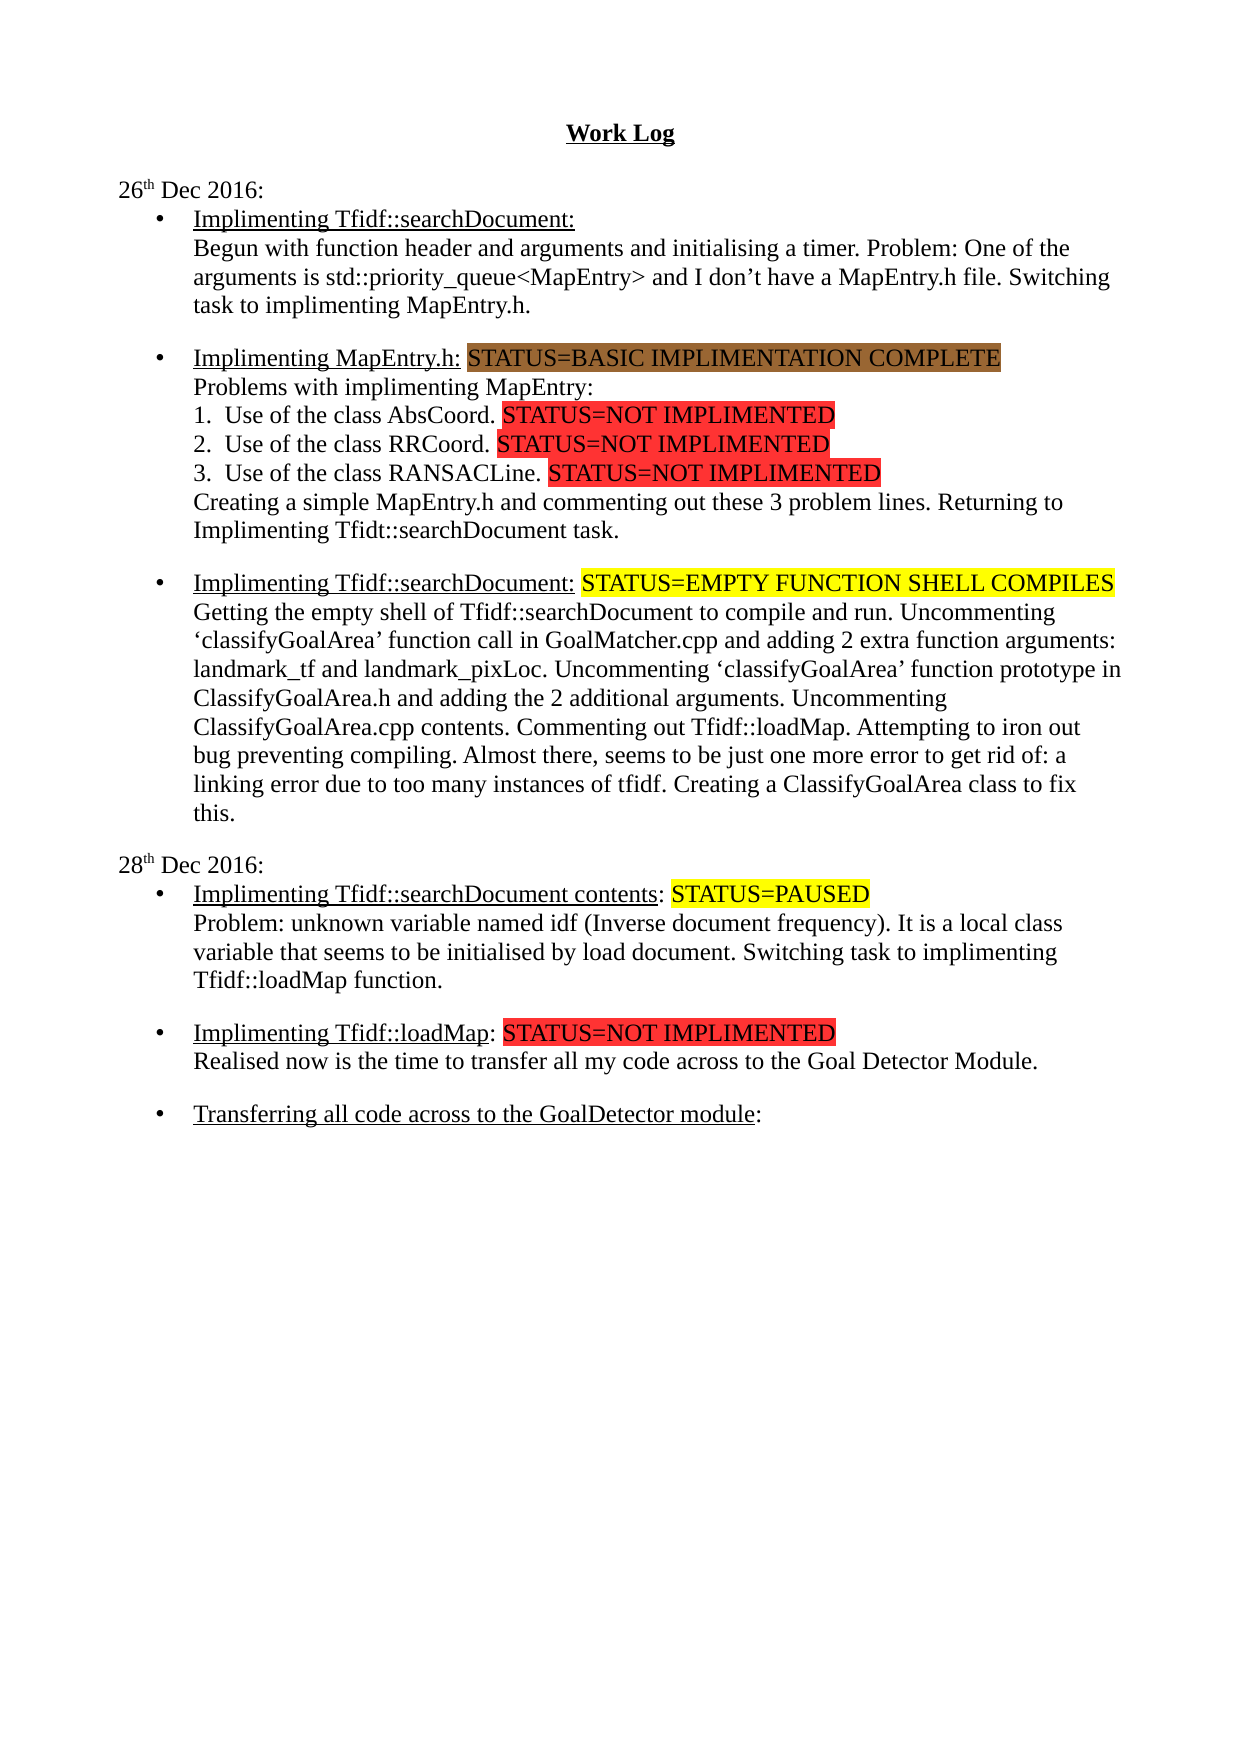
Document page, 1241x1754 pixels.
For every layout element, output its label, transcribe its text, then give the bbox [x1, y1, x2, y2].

text 26th Dec 2016: [118, 176, 1122, 204]
list Transferring all code across to the GoalDetector module: [156, 1099, 1122, 1156]
list Implimenting Tfidf::searchDocument: Begun with function header and arguments and initialising a timer. Problem: One of the arguments is std::priority_queue<MapEntry> and I don’t have a MapEntry.h file. Switching task to implimenting MapEntry.h. [156, 204, 1122, 319]
list Implimenting Tfidf::loadMap: STATUS=NOT IMPLIMENTED Realised now is the time to transfer all my code across to the Goal Detector Module. [156, 1018, 1122, 1075]
list Implimenting Tfidf::searchDocument: STATUS=EMPTY FUNCTION SHELL COMPILES Getting the empty shell of Tfidf::searchDocument to compile and run. Uncommenting ‘classifyGoalArea’ function call in GoalMatcher.cpp and adding 2 extra function arguments: landmark_tf and landmark_pixLoc. Uncommenting ‘classifyGoalArea’ function prototype in ClassifyGoalArea.h and adding the 2 additional arguments. Uncommenting ClassifyGoalArea.cpp contents. Commenting out Tfidf::loadMap. Attempting to iron out bug preventing compiling. Almost there, seems to be just one more error to get rid of: a linking error due to too many instances of tfidf. Creating a ClassifyGoalArea class to fix this. [156, 568, 1122, 827]
list Implimenting Tfidf::searchDocument contents: STATUS=PAUSED Problem: unknown variable named idf (Inverse document frequency). It is a local class variable that seems to be initialised by load document. Switching task to implimenting Tfidf::loadMap function. [156, 879, 1122, 994]
text 28th Dec 2016: [118, 850, 1122, 879]
list Implimenting MapEntry.h: STATUS=BASIC IMPLIMENTATION COMPLETE Problems with implimenting MapEntry: 1. Use of the class AbsCoord. STATUS=NOT IMPLIMENTED 2. Use of the class RRCoord. STATUS=NOT IMPLIMENTED 3. Use of the class RANSACLine. STATUS=NOT IMPLIMENTED Creating a simple MapEntry.h and commenting out these 3 problem lines. Returning to Implimenting Tfidt::searchDocument task. [156, 343, 1122, 544]
text Work Log [118, 118, 1122, 147]
